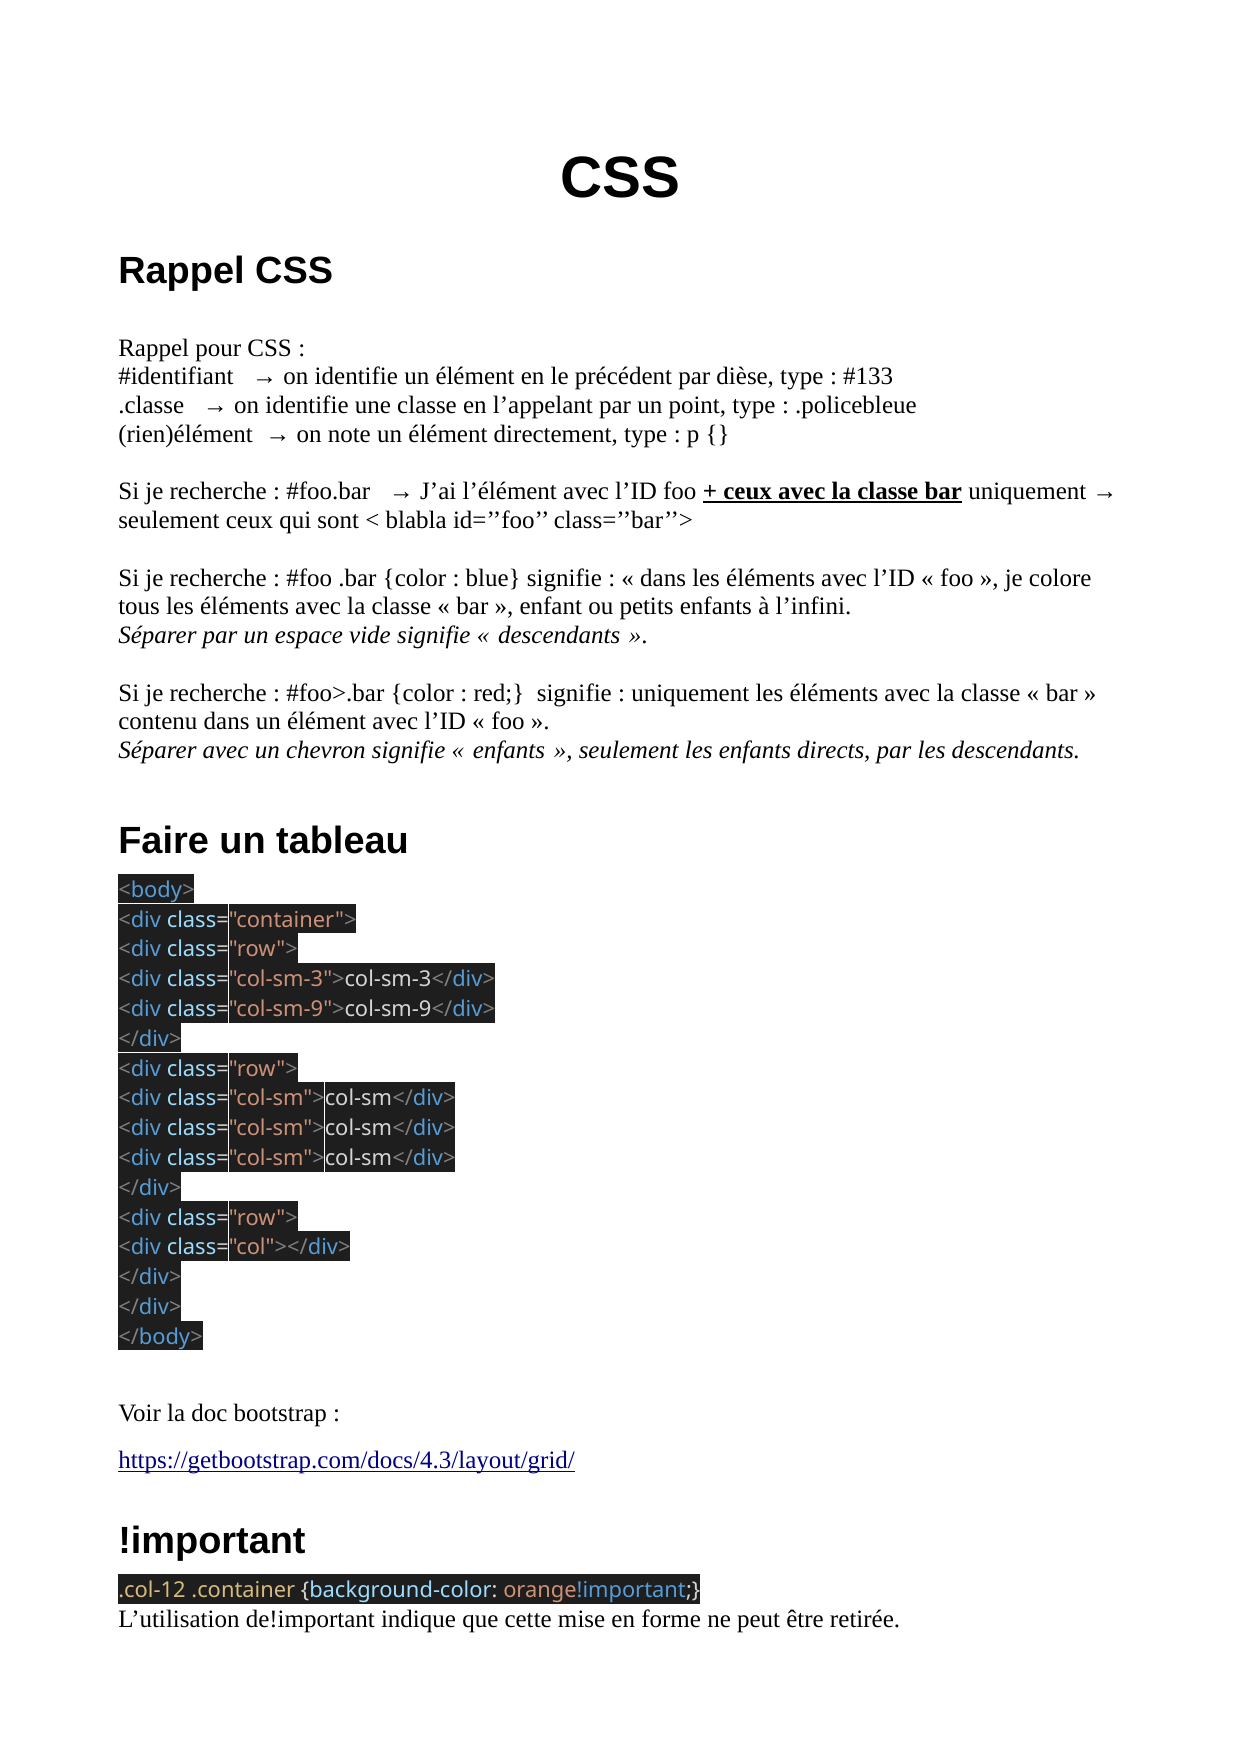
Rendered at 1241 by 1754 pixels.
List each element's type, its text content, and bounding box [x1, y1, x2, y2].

subtitle !important [118, 1518, 1122, 1562]
text <div class="container"> [118, 903, 1122, 933]
text L’utilisation de!important indique que cette mise en forme ne peut être retirée. [118, 1604, 1122, 1633]
text </div> [118, 1023, 1122, 1052]
text Séparer avec un chevron signifie « enfants », seulement les enfants directs, par les descendants. [118, 735, 1122, 764]
subtitle Rappel CSS [118, 248, 1122, 291]
text <div class="col"></div> [118, 1231, 1122, 1261]
text #identifiant → on identifie un élément en le précédent par dièse, type : #133 [118, 361, 1122, 390]
text <div class="row"> [118, 1201, 1122, 1231]
text Voir la doc bootstrap : [118, 1398, 1122, 1427]
text (rien)élément → on note un élément directement, type : p {} [118, 419, 1122, 448]
text <div class="col-sm">col-sm</div> [118, 1112, 1122, 1142]
text <div class="col-sm">col-sm</div> [118, 1082, 1122, 1112]
text <div class="col-sm">col-sm</div> [118, 1142, 1122, 1172]
title CSS [118, 143, 1122, 210]
text Si je recherche : #foo .bar {color : blue} signifie : « dans les éléments avec l’ID « foo », je colore tous les éléments avec la classe « bar », enfant ou petits enfants à l’infini. [118, 563, 1122, 620]
text <div class="col-sm-9">col-sm-9</div> [118, 993, 1122, 1023]
text .classe → on identifie une classe en l’appelant par un point, type : .policebleue [118, 390, 1122, 419]
text <div class="row"> [118, 1052, 1122, 1082]
text https://getbootstrap.com/docs/4.3/layout/grid/ [118, 1446, 1122, 1474]
text <div class="col-sm-3">col-sm-3</div> [118, 963, 1122, 993]
text <div class="row"> [118, 933, 1122, 963]
text </div> [118, 1291, 1122, 1321]
text </div> [118, 1172, 1122, 1201]
text Séparer par un espace vide signifie « descendants ». [118, 620, 1122, 649]
text </div> [118, 1261, 1122, 1291]
text Si je recherche : #foo>.bar {color : red;} signifie : uniquement les éléments avec la classe « bar » contenu dans un élément avec l’ID « foo ». [118, 678, 1122, 735]
text Rappel pour CSS : [118, 333, 1122, 361]
subtitle Faire un tableau [118, 818, 1122, 861]
text </body> [118, 1321, 1122, 1350]
text Si je recherche : #foo.bar → J’ai l’élément avec l’ID foo + ceux avec la classe bar uniquement → seulement ceux qui sont < blabla id=’’foo’’ class=’’bar’’> [118, 476, 1122, 534]
text <body> [118, 874, 1122, 903]
text .col-12 .container {background-color: orange!important;} [118, 1574, 1122, 1604]
